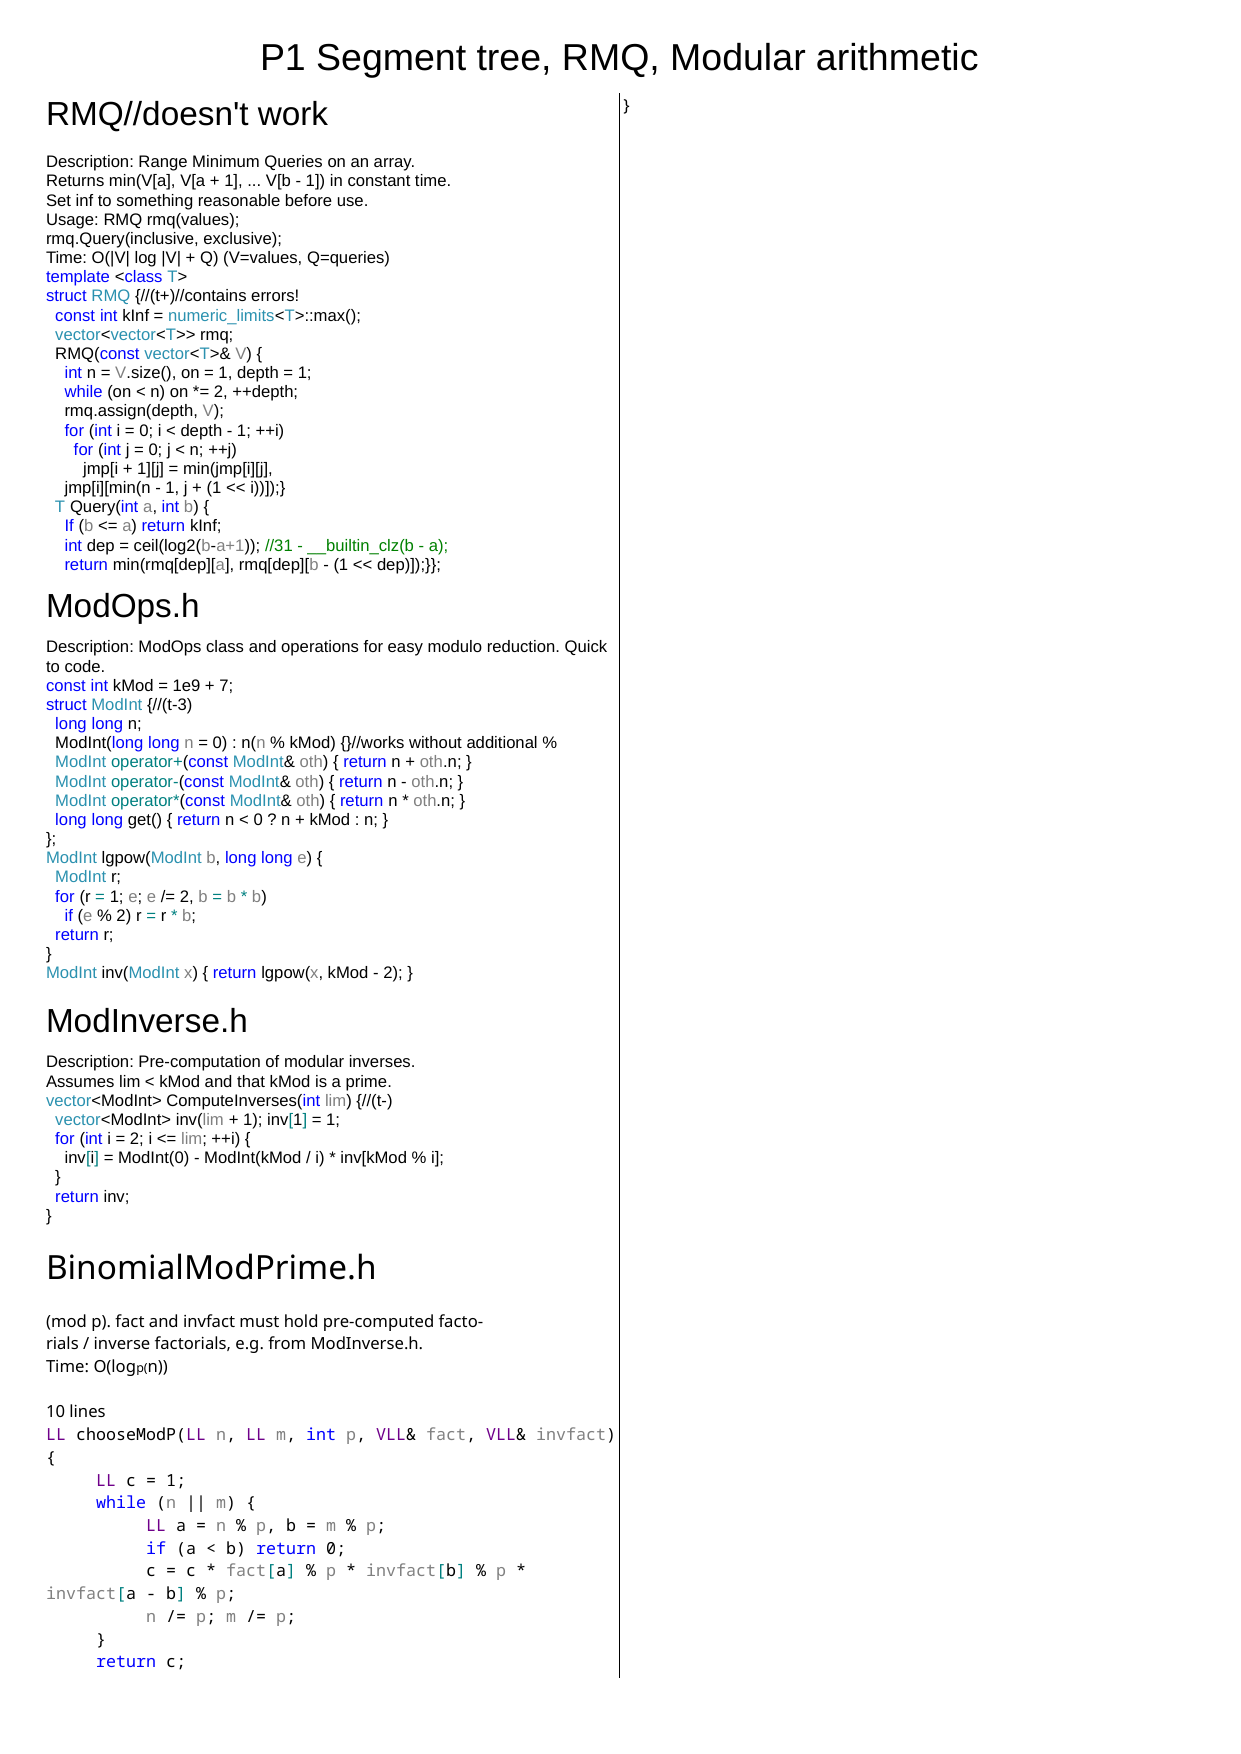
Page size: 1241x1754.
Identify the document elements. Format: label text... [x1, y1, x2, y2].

text int dep = ceil(log2(b-a+1)); //31 - __builtin_clz(b - a); [46, 535, 617, 554]
text for (int j = 0; j < n; ++j) [46, 439, 617, 459]
text c = c * fact[a] % p * invfact[b] % p * invfact[a - b] % p; [46, 1559, 617, 1604]
text int n = V.size(), on = 1, depth = 1; [46, 363, 617, 382]
text long long get() { return n < 0 ? n + kMod : n; } [46, 810, 617, 829]
text for (int i = 0; i < depth - 1; ++i) [46, 420, 617, 439]
text return r; [46, 925, 617, 944]
text return min(rmq[dep][a], rmq[dep][b - (1 << dep)]);}}; [46, 554, 617, 574]
text ModInt operator*(const ModInt& oth) { return n * oth.n; } [46, 791, 617, 810]
subtitle Description: Range Minimum Queries on an array. [46, 152, 619, 171]
text for (r = 1; e; e /= 2, b = b * b) [46, 886, 617, 906]
text ModInt operator+(const ModInt& oth) { return n + oth.n; } [46, 752, 617, 771]
subtitle Time: O(|V| log |V| + Q) (V=values, Q=queries) [46, 248, 617, 267]
text LL a = n % p, b = m % p; [46, 1514, 617, 1536]
text Assumes lim < kMod and that kMod is a prime. [46, 1071, 617, 1091]
text long long n; [46, 714, 617, 733]
subtitle Usage: RMQ rmq(values); [46, 209, 617, 229]
text return c; [46, 1650, 617, 1673]
text LL c = 1; [46, 1468, 617, 1491]
text vector<ModInt> inv(lim + 1); inv[1] = 1; [46, 1110, 617, 1129]
text 10 lines [46, 1400, 617, 1423]
text If (b <= a) return kInf; [46, 516, 617, 535]
text } [46, 944, 617, 963]
text template <class T> [46, 267, 617, 286]
text inv[i] = ModInt(0) - ModInt(kMod / i) * inv[kMod % i]; [46, 1148, 617, 1167]
subtitle ModInverse.h [46, 1001, 617, 1040]
text T Query(int a, int b) { [46, 497, 617, 516]
text jmp[i][min(n - 1, j + (1 << i))]);} [46, 478, 617, 497]
subtitle RMQ//doesn't work [46, 93, 617, 132]
text if (a < b) return 0; [46, 1536, 617, 1559]
subtitle ModOps.h [46, 586, 617, 625]
text n /= p; m /= p; [46, 1604, 617, 1627]
text } [621, 93, 1193, 116]
text ModInt inv(ModInt x) { return lgpow(x, kMod - 2); } [46, 963, 617, 982]
text ModInt r; [46, 867, 617, 886]
text while (on < n) on *= 2, ++depth; [46, 382, 617, 401]
text ModInt lgpow(ModInt b, long long e) { [46, 848, 617, 867]
text return inv; [46, 1186, 617, 1206]
text if (e % 2) r = r * b; [46, 906, 617, 925]
text const int kMod = 1e9 + 7; [46, 676, 617, 695]
text Description: Pre-computation of modular inverses. [46, 1052, 617, 1071]
text ModInt(long long n = 0) : n(n % kMod) {}//works without additional % [46, 733, 617, 752]
text struct RMQ {//(t+)//contains errors! [46, 286, 617, 305]
text } [46, 1206, 617, 1225]
text RMQ(const vector<T>& V) { [46, 344, 617, 363]
text } [46, 1627, 617, 1650]
subtitle Returns min(V[a], V[a + 1], ... V[b - 1]) in constant time. [46, 171, 617, 190]
text for (int i = 2; i <= lim; ++i) { [46, 1129, 617, 1148]
subtitle Set inf to something reasonable before use. [46, 190, 617, 209]
text rials / inverse factorials, e.g. from ModInverse.h. [46, 1332, 617, 1355]
text BinomialModPrime.h [46, 1244, 617, 1289]
text jmp[i + 1][j] = min(jmp[i][j], [46, 459, 617, 478]
text Time: O(logp(n)) [46, 1355, 617, 1377]
subtitle rmq.Query(inclusive, exclusive); [46, 229, 617, 248]
text LL chooseModP(LL n, LL m, int p, VLL& fact, VLL& invfact) { [46, 1423, 617, 1468]
text vector<vector<T>> rmq; [46, 324, 617, 344]
text rmq.assign(depth, V); [46, 401, 617, 420]
text }; [46, 829, 617, 848]
text (mod p). fact and invfact must hold pre-computed facto- [46, 1309, 617, 1332]
text vector<ModInt> ComputeInverses(int lim) {//(t-) [46, 1091, 617, 1110]
text Description: ModOps class and operations for easy modulo reduction. Quick to code. [46, 637, 617, 676]
text struct ModInt {//(t-3) [46, 695, 617, 714]
text const int kInf = numeric_limits<T>::max(); [46, 305, 617, 324]
text ModInt operator-(const ModInt& oth) { return n - oth.n; } [46, 771, 617, 791]
text while (n || m) { [46, 1491, 617, 1514]
text } [46, 1167, 617, 1186]
